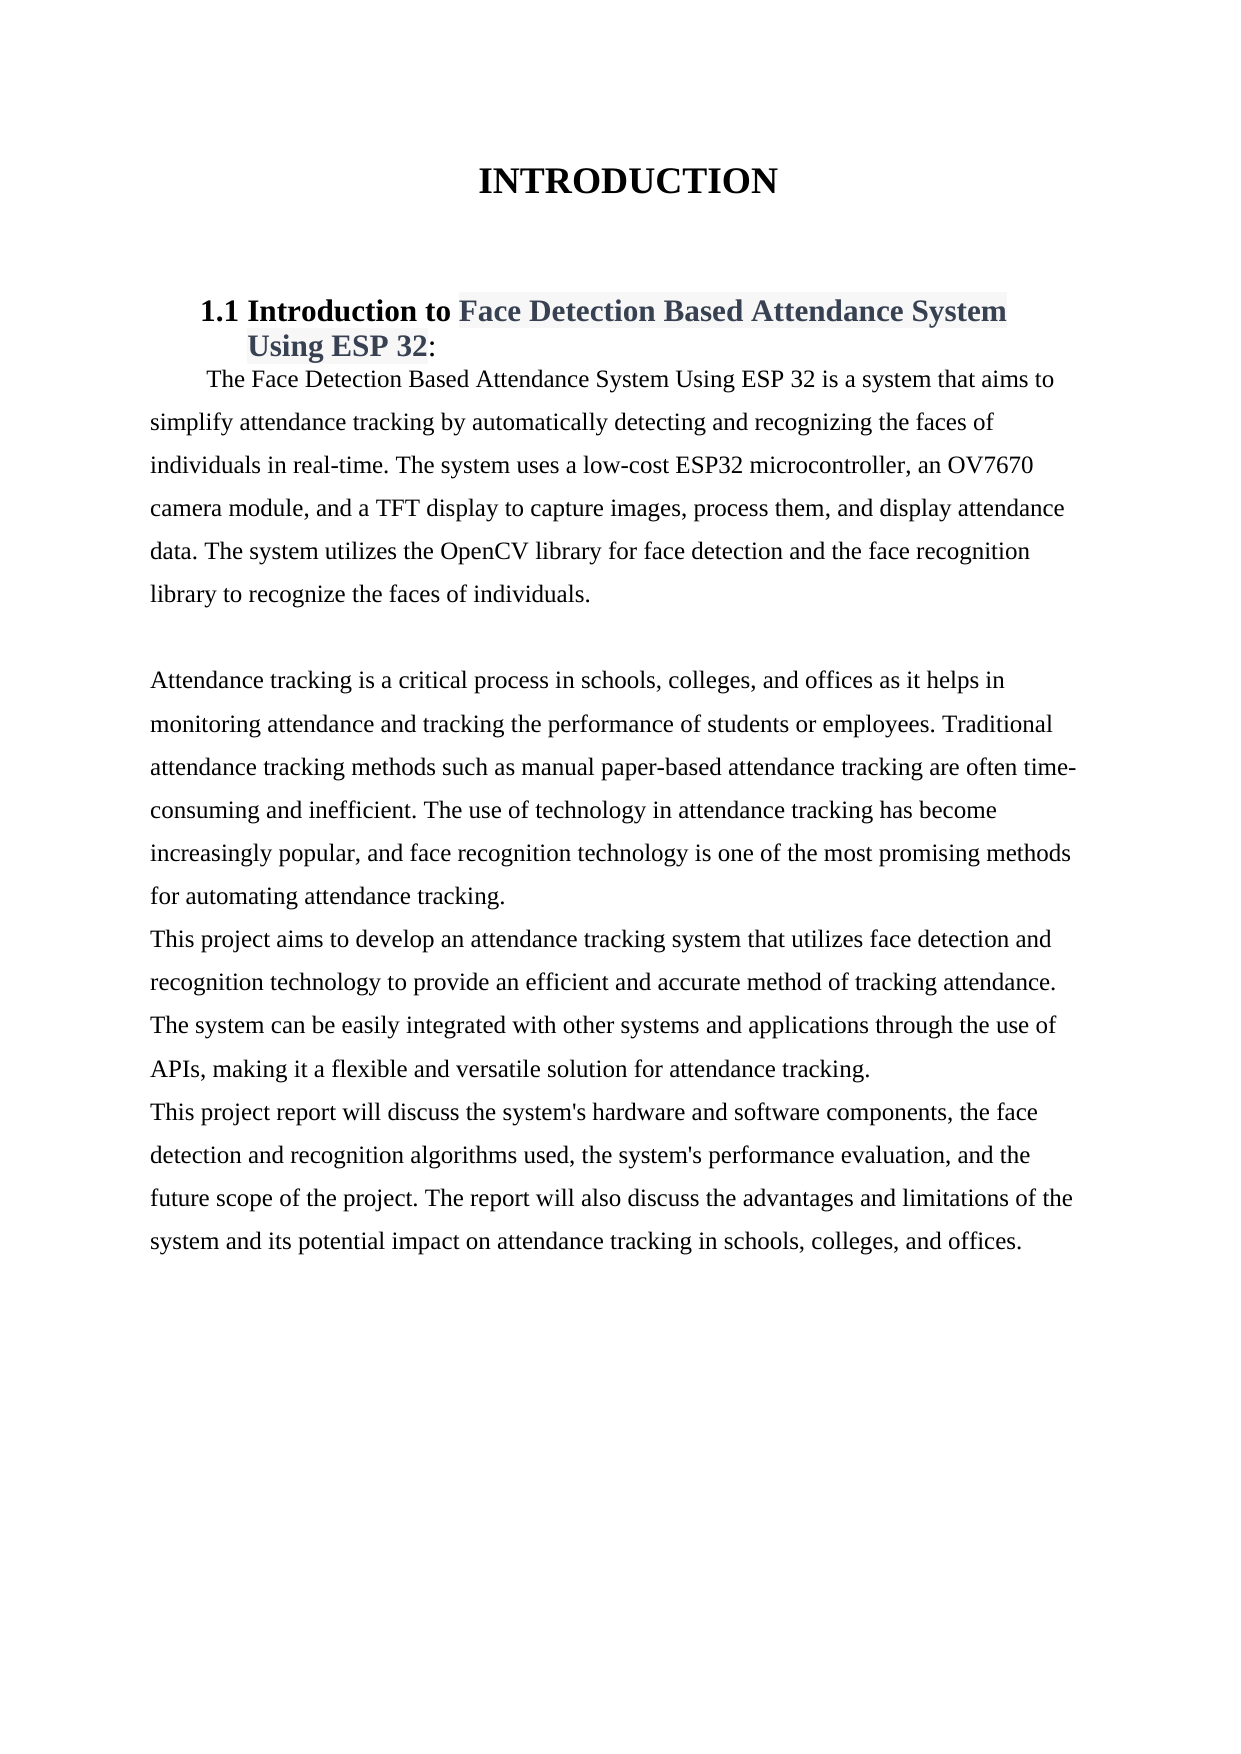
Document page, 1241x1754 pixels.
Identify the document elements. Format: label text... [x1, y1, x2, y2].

text Attendance tracking is a critical process in schools, colleges, and offices as it helps in monitoring attendance and tracking the performance of students or employees. Traditional attendance tracking methods such as manual paper-based attendance tracking are often time-consuming and inefficient. The use of technology in attendance tracking has become increasingly popular, and face recognition technology is one of the most promising methods for automating attendance tracking. [150, 666, 1090, 910]
subtitle Introduction to Face Detection Based Attendance System Using ESP 32: [200, 292, 1090, 364]
text This project aims to develop an attendance tracking system that utilizes face detection and recognition technology to provide an efficient and accurate method of tracking attendance. The system can be easily integrated with other systems and applications through the use of APIs, making it a flexible and versatile solution for attendance tracking. [150, 924, 1090, 1082]
text This project report will discuss the system's hardware and software components, the face detection and recognition algorithms used, the system's performance evaluation, and the future scope of the project. The report will also discuss the advantages and limitations of the system and its potential impact on attendance tracking in schools, colleges, and offices. [150, 1097, 1090, 1255]
text The Face Detection Based Attendance System Using ESP 32 is a system that aims to simplify attendance tracking by automatically detecting and recognizing the faces of individuals in real-time. The system uses a low-cost ESP32 microcontroller, an OV7670 camera module, and a TFT display to capture images, process them, and display attendance data. The system utilizes the OpenCV library for face detection and the face recognition library to recognize the faces of individuals. [150, 364, 1090, 608]
text INTRODUCTION [150, 159, 1090, 202]
